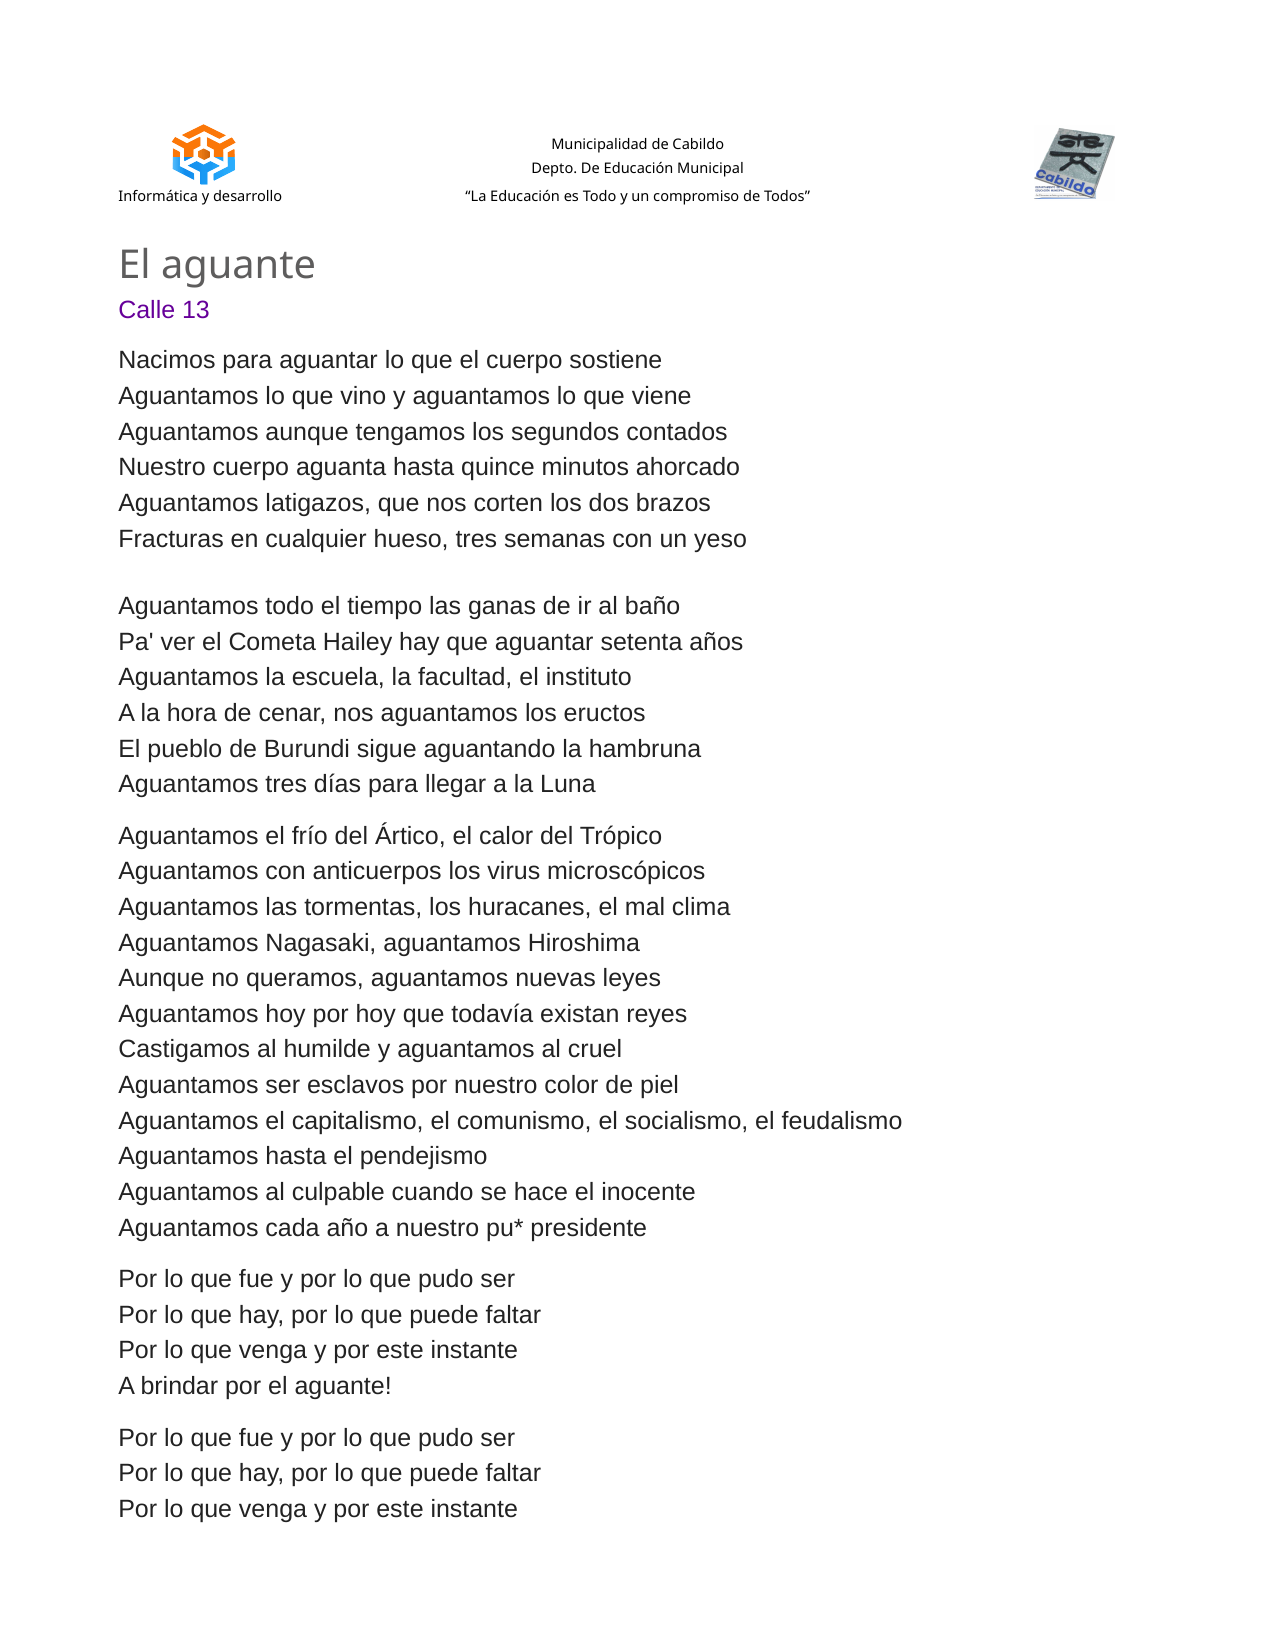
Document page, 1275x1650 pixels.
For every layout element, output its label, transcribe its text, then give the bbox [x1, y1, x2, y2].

text Por lo que fue y por lo que pudo ser Por lo que hay, por lo que puede faltar Por lo que venga y por este instante [118, 1423, 1157, 1523]
picture [1033, 125, 1115, 201]
text Calle 13 [118, 295, 1157, 324]
text Aguantamos todo el tiempo las ganas de ir al baño Pa' ver el Cometa Hailey hay que aguantar setenta años Aguantamos la escuela, la facultad, el instituto A la hora de cenar, nos aguantamos los eructos El pueblo de Burundi sigue aguantando la hambruna Aguantamos tres días para llegar a la Luna [118, 591, 1157, 798]
picture [168, 123, 238, 186]
text Aguantamos el frío del Ártico, el calor del Trópico Aguantamos con anticuerpos los virus microscópicos Aguantamos las tormentas, los huracanes, el mal clima Aguantamos Nagasaki, aguantamos Hiroshima Aunque no queramos, aguantamos nuevas leyes Aguantamos hoy por hoy que todavía existan reyes Castigamos al humilde y aguantamos al cruel Aguantamos ser esclavos por nuestro color de piel Aguantamos el capitalismo, el comunismo, el socialismo, el feudalismo Aguantamos hasta el pendejismo Aguantamos al culpable cuando se hace el inocente Aguantamos cada año a nuestro pu* presidente [118, 821, 1157, 1241]
text El aguante [118, 236, 1157, 290]
text Por lo que fue y por lo que pudo ser Por lo que hay, por lo que puede faltar Por lo que venga y por este instante A brindar por el aguante! [118, 1264, 1157, 1400]
text Nacimos para aguantar lo que el cuerpo sostiene Aguantamos lo que vino y aguantamos lo que viene Aguantamos aunque tengamos los segundos contados Nuestro cuerpo aguanta hasta quince minutos ahorcado Aguantamos latigazos, que nos corten los dos brazos Fracturas en cualquier hueso, tres semanas con un yeso [118, 345, 1157, 552]
